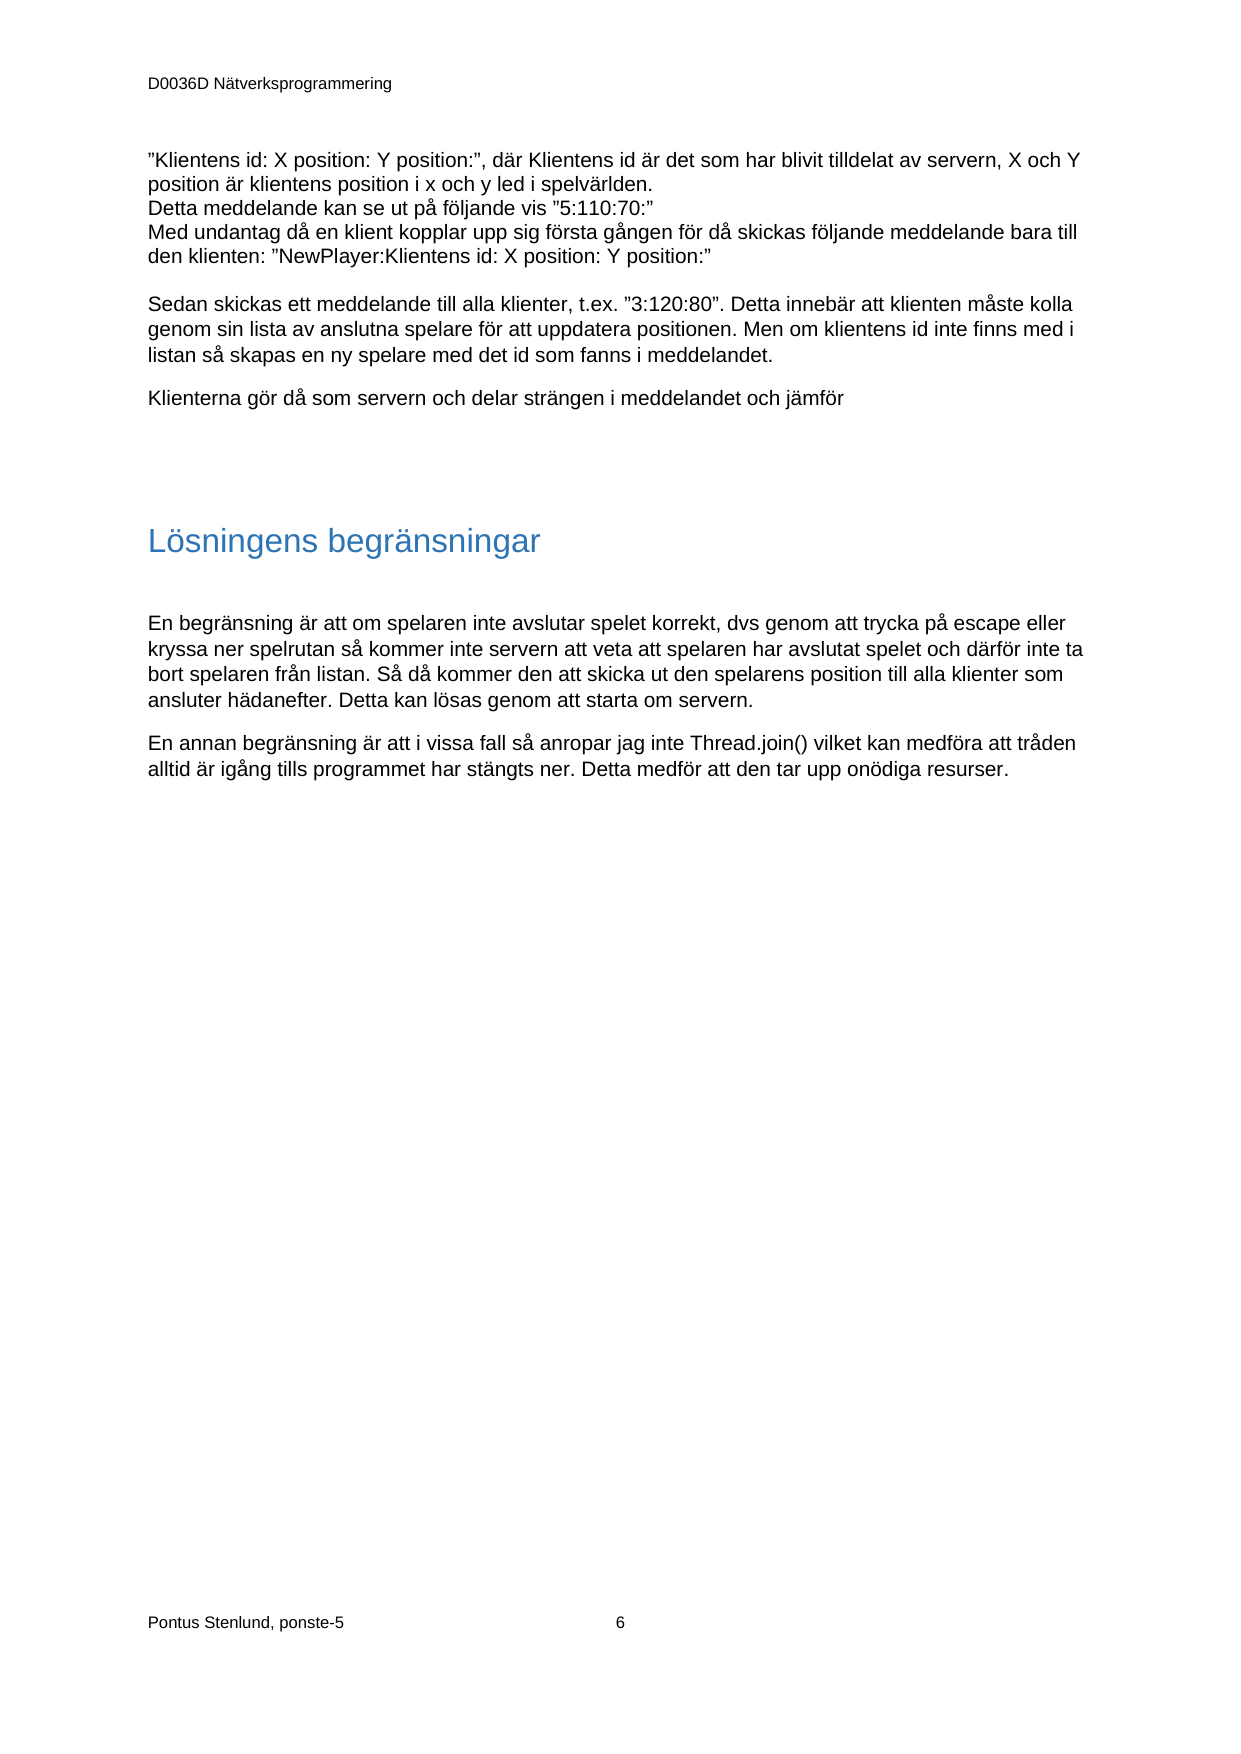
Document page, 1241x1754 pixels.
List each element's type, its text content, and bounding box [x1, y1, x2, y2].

text ”Klientens id: X position: Y position:”, där Klientens id är det som har blivit tilldelat av servern, X och Y position är klientens position i x och y led i spelvärlden. [148, 148, 1093, 196]
text En begränsning är att om spelaren inte avslutar spelet korrekt, dvs genom att trycka på escape eller kryssa ner spelrutan så kommer inte servern att veta att spelaren har avslutat spelet och därför inte ta bort spelaren från listan. Så då kommer den att skicka ut den spelarens position till alla klienter som ansluter hädanefter. Detta kan lösas genom att starta om servern. [148, 611, 1093, 712]
subtitle Lösningens begränsningar [148, 521, 1093, 560]
text Med undantag då en klient kopplar upp sig första gången för då skickas följande meddelande bara till den klienten: ”NewPlayer:Klientens id: X position: Y position:” [148, 219, 1093, 267]
text Sedan skickas ett meddelande till alla klienter, t.ex. ”3:120:80”. Detta innebär att klienten måste kolla genom sin lista av anslutna spelare för att uppdatera positionen. Men om klientens id inte finns med i listan så skapas en ny spelare med det id som fanns i meddelandet. [148, 291, 1093, 367]
text Detta meddelande kan se ut på följande vis ”5:110:70:” [148, 196, 1093, 219]
text En annan begränsning är att i vissa fall så anropar jag inte Thread.join() vilket kan medföra att tråden alltid är igång tills programmet har stängts ner. Detta medför att den tar upp onödiga resurser. [148, 731, 1093, 780]
text Klienterna gör då som servern och delar strängen i meddelandet och jämför [148, 386, 1093, 409]
